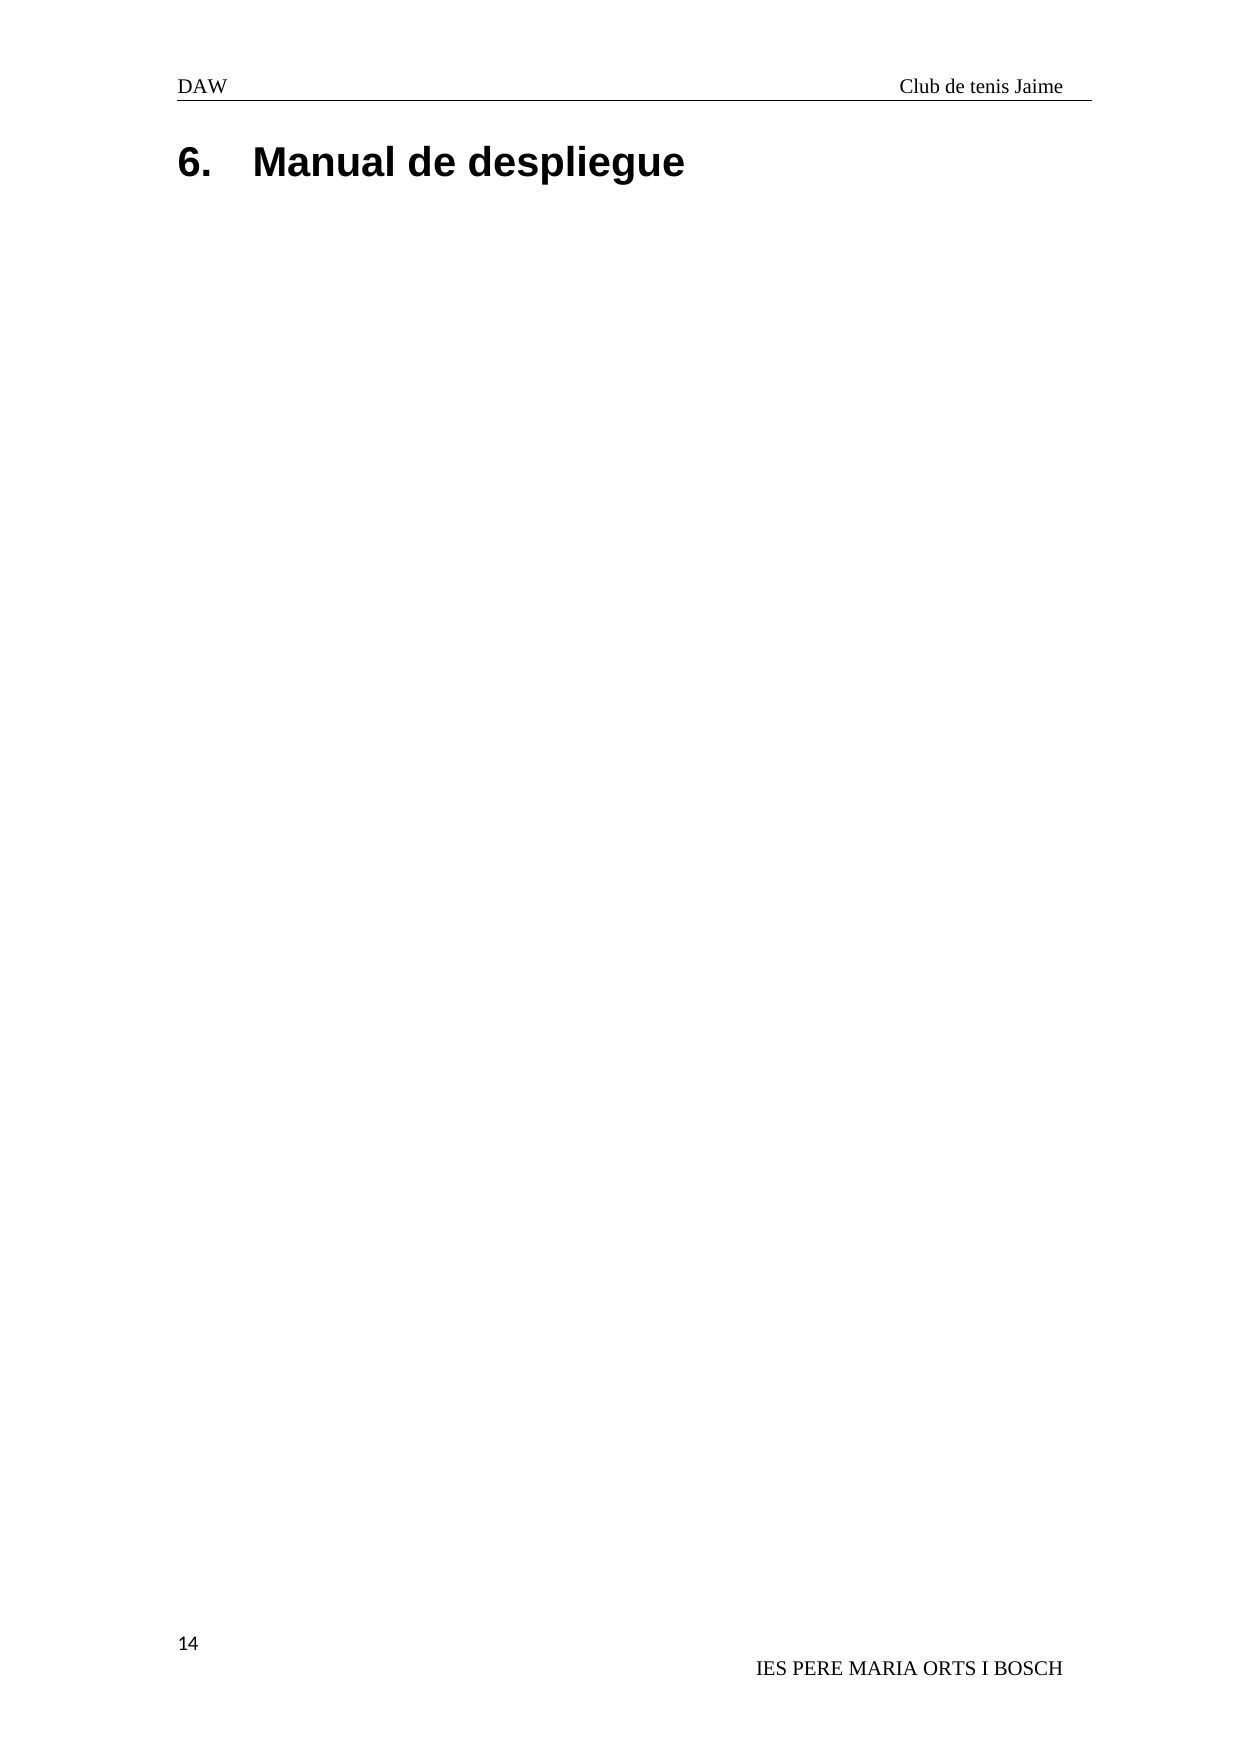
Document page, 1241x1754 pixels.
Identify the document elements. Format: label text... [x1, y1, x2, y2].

list Manual de despliegue [177, 138, 1092, 186]
